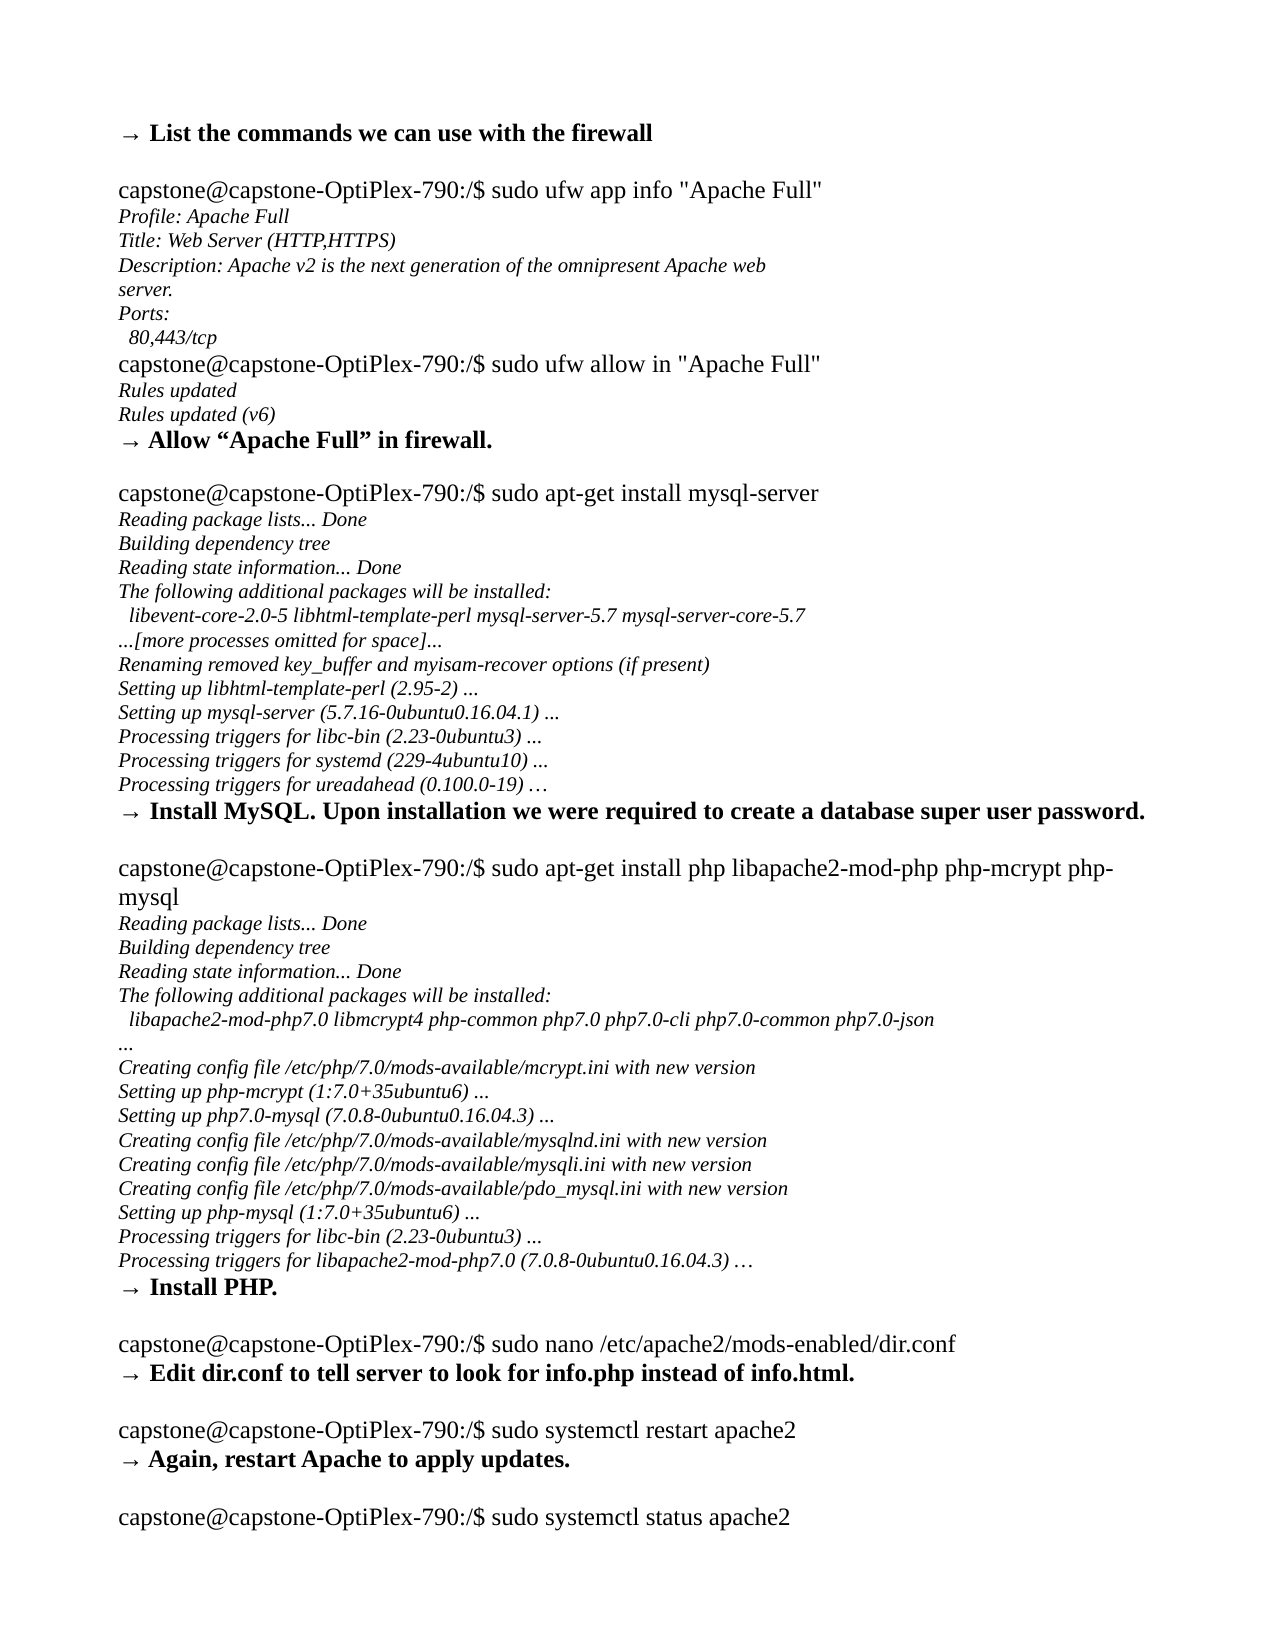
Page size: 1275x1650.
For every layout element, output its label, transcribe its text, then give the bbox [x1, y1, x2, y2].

text Setting up php7.0-mysql (7.0.8-0ubuntu0.16.04.3) ... [118, 1103, 1157, 1127]
text Ports: [118, 301, 1157, 325]
text → Edit dir.conf to tell server to look for info.php instead of info.html. [118, 1358, 1157, 1387]
text → Install MySQL. Upon installation we were required to create a database super user password. [118, 796, 1157, 825]
text Processing triggers for libc-bin (2.23-0ubuntu3) ... [118, 724, 1157, 748]
text Setting up php-mysql (1:7.0+35ubuntu6) ... [118, 1200, 1157, 1224]
text Profile: Apache Full [118, 204, 1157, 228]
text Rules updated (v6) [118, 402, 1157, 426]
text capstone@capstone-OptiPlex-790:/$ sudo systemctl restart apache2 [118, 1416, 1157, 1444]
text Renaming removed key_buffer and myisam-recover options (if present) [118, 652, 1157, 676]
text Reading package lists... Done [118, 507, 1157, 531]
text 80,443/tcp [118, 325, 1157, 349]
text Building dependency tree [118, 531, 1157, 555]
text Reading package lists... Done [118, 911, 1157, 935]
text Setting up php-mcrypt (1:7.0+35ubuntu6) ... [118, 1079, 1157, 1103]
text ...[more processes omitted for space]... [118, 627, 1157, 652]
text capstone@capstone-OptiPlex-790:/$ sudo apt-get install mysql-server [118, 478, 1157, 507]
text → Install PHP. [118, 1272, 1157, 1301]
text Setting up mysql-server (5.7.16-0ubuntu0.16.04.1) ... [118, 700, 1157, 724]
text Processing triggers for systemd (229-4ubuntu10) ... [118, 748, 1157, 772]
text Setting up libhtml-template-perl (2.95-2) ... [118, 676, 1157, 700]
text Creating config file /etc/php/7.0/mods-available/mysqlnd.ini with new version [118, 1127, 1157, 1152]
text Description: Apache v2 is the next generation of the omnipresent Apache web [118, 252, 1157, 277]
text → Again, restart Apache to apply updates. [118, 1444, 1157, 1473]
text Title: Web Server (HTTP,HTTPS) [118, 228, 1157, 252]
text → Allow “Apache Full” in firewall. [118, 426, 1157, 454]
text Reading state information... Done [118, 555, 1157, 579]
text Creating config file /etc/php/7.0/mods-available/mcrypt.ini with new version [118, 1055, 1157, 1079]
text Processing triggers for libapache2-mod-php7.0 (7.0.8-0ubuntu0.16.04.3) … [118, 1248, 1157, 1272]
text capstone@capstone-OptiPlex-790:/$ sudo systemctl status apache2 [118, 1502, 1157, 1531]
text capstone@capstone-OptiPlex-790:/$ sudo ufw allow in "Apache Full" [118, 349, 1157, 377]
text The following additional packages will be installed: [118, 579, 1157, 603]
text capstone@capstone-OptiPlex-790:/$ sudo apt-get install php libapache2-mod-php php-mcrypt php-mysql [118, 853, 1157, 911]
text → List the commands we can use with the firewall [118, 118, 1157, 147]
text libapache2-mod-php7.0 libmcrypt4 php-common php7.0 php7.0-cli php7.0-common php7.0-json [118, 1007, 1157, 1031]
text Building dependency tree [118, 935, 1157, 959]
text libevent-core-2.0-5 libhtml-template-perl mysql-server-5.7 mysql-server-core-5.7 [118, 603, 1157, 627]
text capstone@capstone-OptiPlex-790:/$ sudo ufw app info "Apache Full" [118, 176, 1157, 204]
text Rules updated [118, 377, 1157, 402]
text Reading state information... Done [118, 959, 1157, 983]
text Creating config file /etc/php/7.0/mods-available/mysqli.ini with new version [118, 1152, 1157, 1176]
text The following additional packages will be installed: [118, 983, 1157, 1007]
text capstone@capstone-OptiPlex-790:/$ sudo nano /etc/apache2/mods-enabled/dir.conf [118, 1329, 1157, 1358]
text ... [118, 1031, 1157, 1055]
text Processing triggers for libc-bin (2.23-0ubuntu3) ... [118, 1224, 1157, 1248]
text server. [118, 277, 1157, 301]
text Processing triggers for ureadahead (0.100.0-19) … [118, 772, 1157, 796]
text Creating config file /etc/php/7.0/mods-available/pdo_mysql.ini with new version [118, 1176, 1157, 1200]
